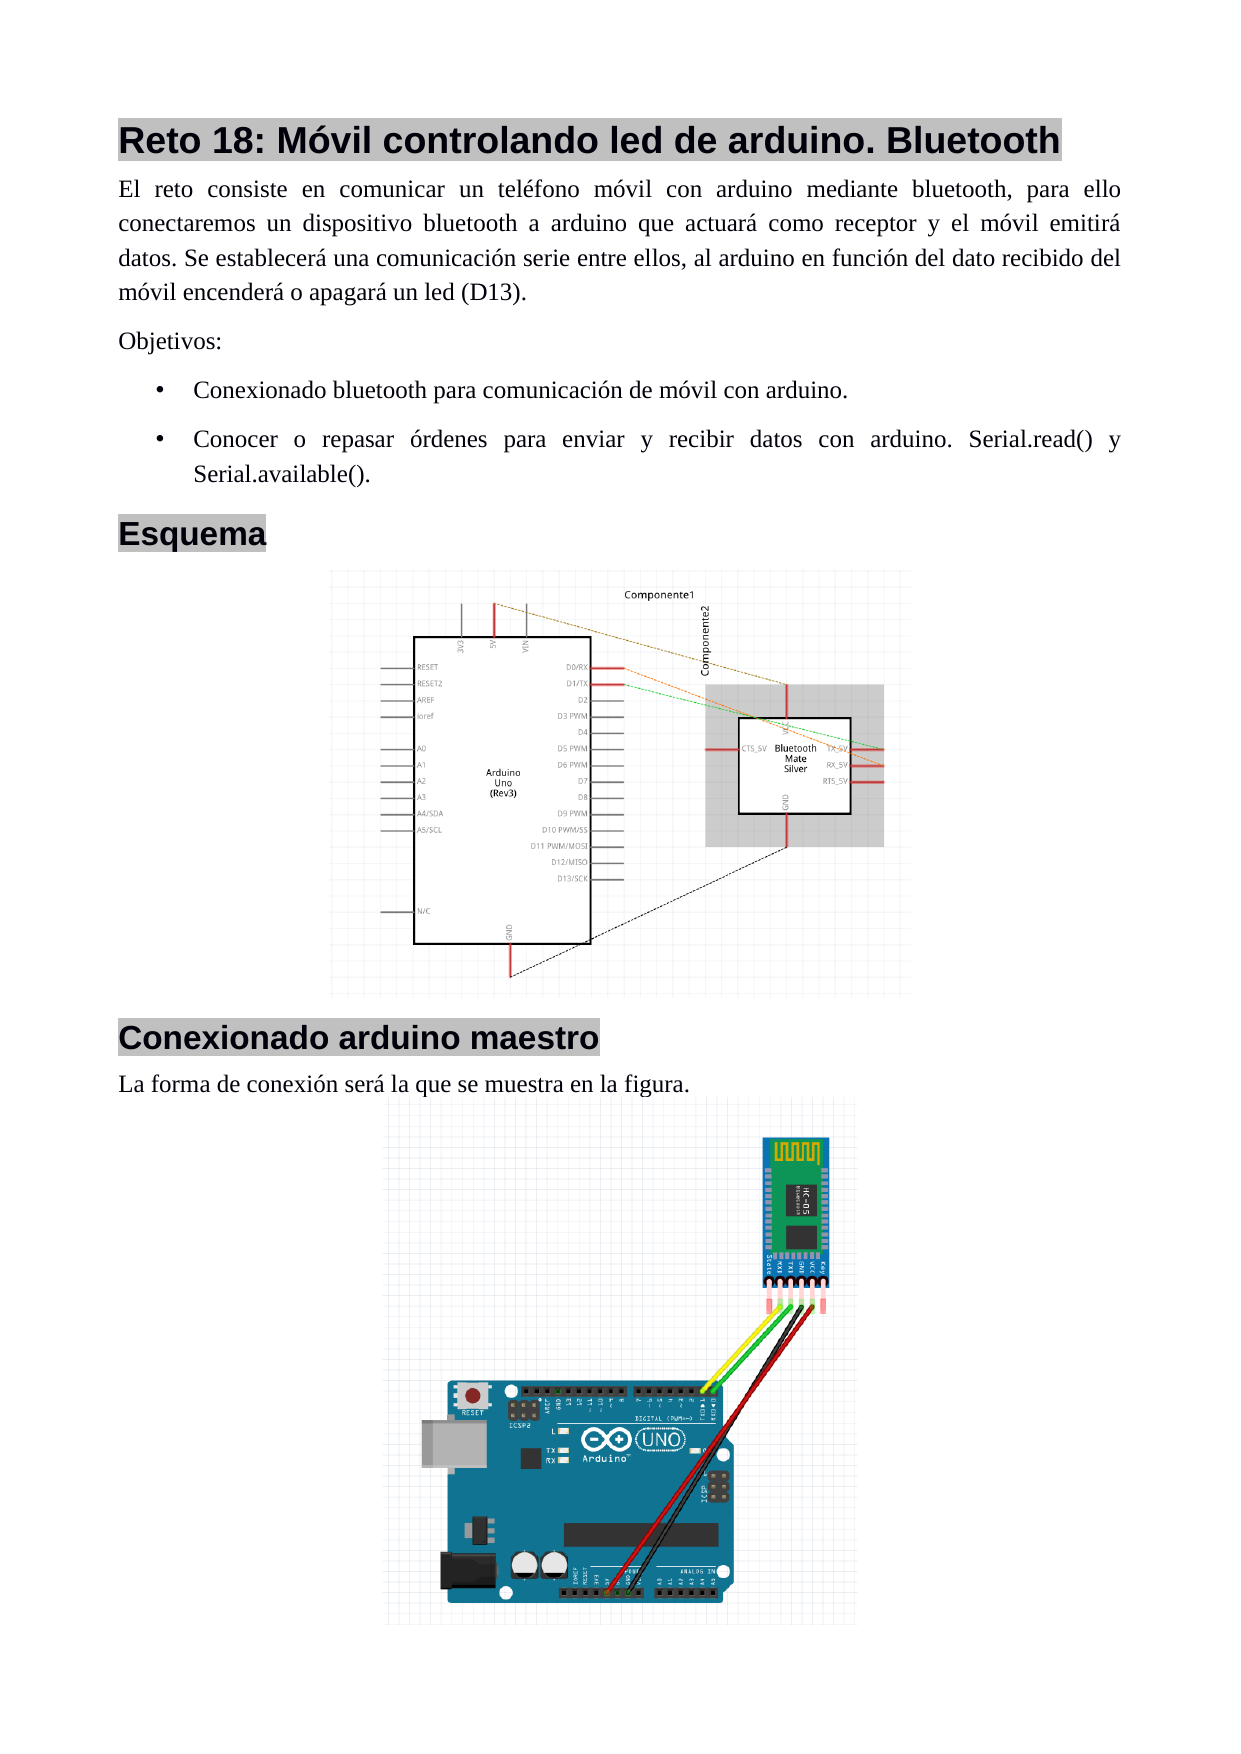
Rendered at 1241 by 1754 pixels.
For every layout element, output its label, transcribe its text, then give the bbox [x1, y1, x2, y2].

subtitle Conexionado arduino maestro [118, 573, 1122, 1056]
list Conexionado bluetooth para comunicación de móvil con arduino. [156, 375, 1122, 404]
text La forma de conexión será la que se muestra en la figura. [118, 1069, 1122, 1098]
list Conocer o repasar órdenes para enviar y recibir datos con arduino. Serial.read() y Serial.available(). [156, 424, 1122, 487]
text El reto consiste en comunicar un teléfono móvil con arduino mediante bluetooth, para ello conectaremos un dispositivo bluetooth a arduino que actuará como receptor y el móvil emitirá datos. Se establecerá una comunicación serie entre ellos, al arduino en función del dato recibido del móvil encenderá o apagará un led (D13). [118, 174, 1122, 306]
text Objetivos: [118, 326, 1122, 355]
picture [329, 570, 912, 998]
picture [382, 1097, 858, 1625]
subtitle Esquema [118, 514, 1122, 552]
subtitle Reto 18: Móvil controlando led de arduino. Bluetooth [118, 118, 1122, 161]
